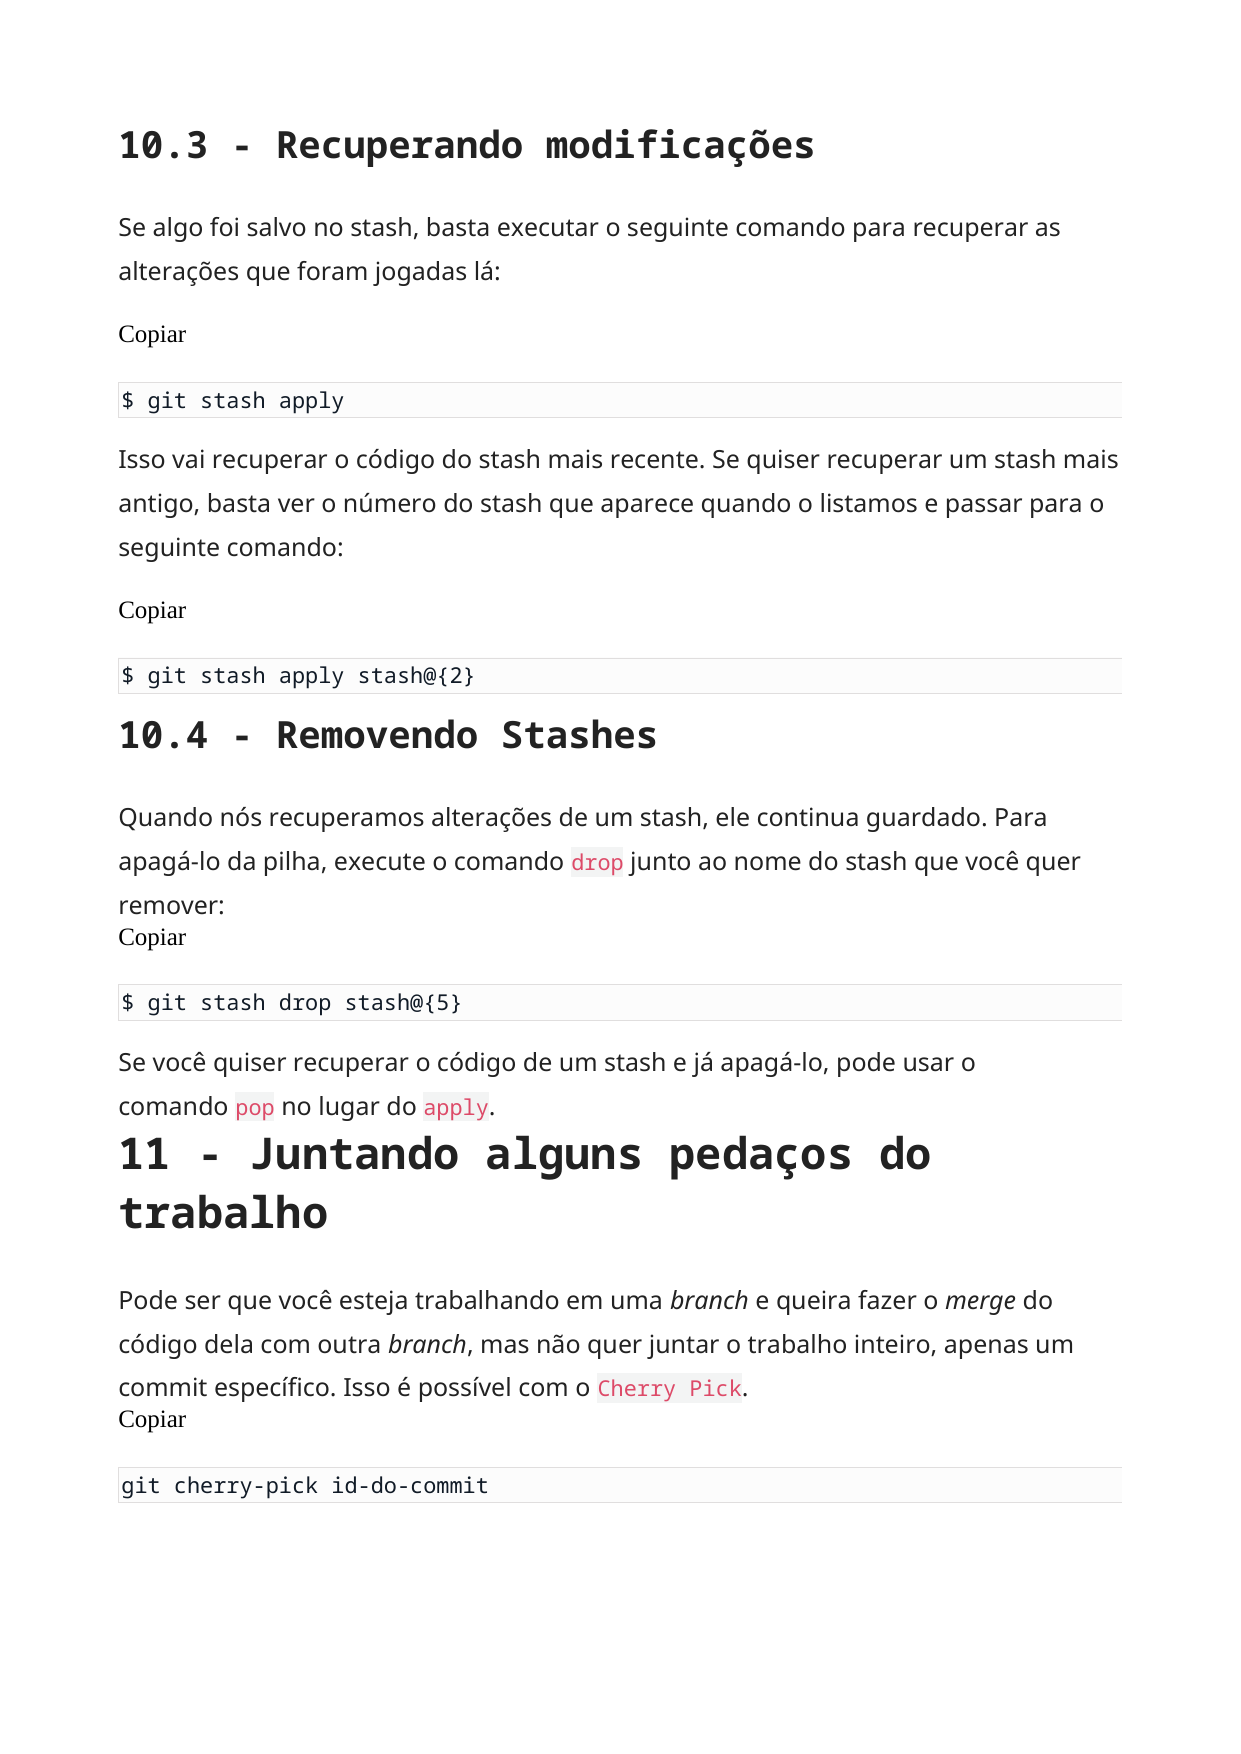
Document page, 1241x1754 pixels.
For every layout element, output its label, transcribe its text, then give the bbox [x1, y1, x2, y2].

text Se você quiser recuperar o código de um stash e já apagá-lo, pode usar o comando pop no lugar do apply. [118, 1035, 1122, 1122]
subtitle 10.3 - Recuperando modificações [118, 118, 1122, 169]
text Copiar [118, 922, 1122, 950]
text Quando nós recuperamos alterações de um stash, ele continua guardado. Para apagá-lo da pilha, execute o comando drop junto ao nome do stash que você quer remover: [118, 790, 1122, 922]
text Copiar [118, 319, 1122, 348]
text $ git stash apply [119, 383, 1122, 417]
text git cherry-pick id-do-commit [119, 1468, 1122, 1502]
text Copiar [118, 595, 1122, 624]
text Pode ser que você esteja trabalhando em uma branch e queira fazer o merge do código dela com outra branch, mas não quer juntar o trabalho inteiro, apenas um commit específico. Isso é possível com o Cherry Pick. [118, 1273, 1122, 1404]
subtitle 10.4 - Removendo Stashes [118, 708, 1122, 759]
text Isso vai recuperar o código do stash mais recente. Se quiser recuperar um stash mais antigo, basta ver o número do stash que aparece quando o listamos e passar para o seguinte comando: [118, 432, 1122, 564]
subtitle 11 - Juntando alguns pedaços do trabalho [118, 1122, 1122, 1242]
text $ git stash drop stash@{5} [119, 985, 1122, 1020]
text $ git stash apply stash@{2} [119, 659, 1122, 693]
text Copiar [118, 1404, 1122, 1433]
text Se algo foi salvo no stash, basta executar o seguinte comando para recuperar as alterações que foram jogadas lá: [118, 200, 1122, 288]
